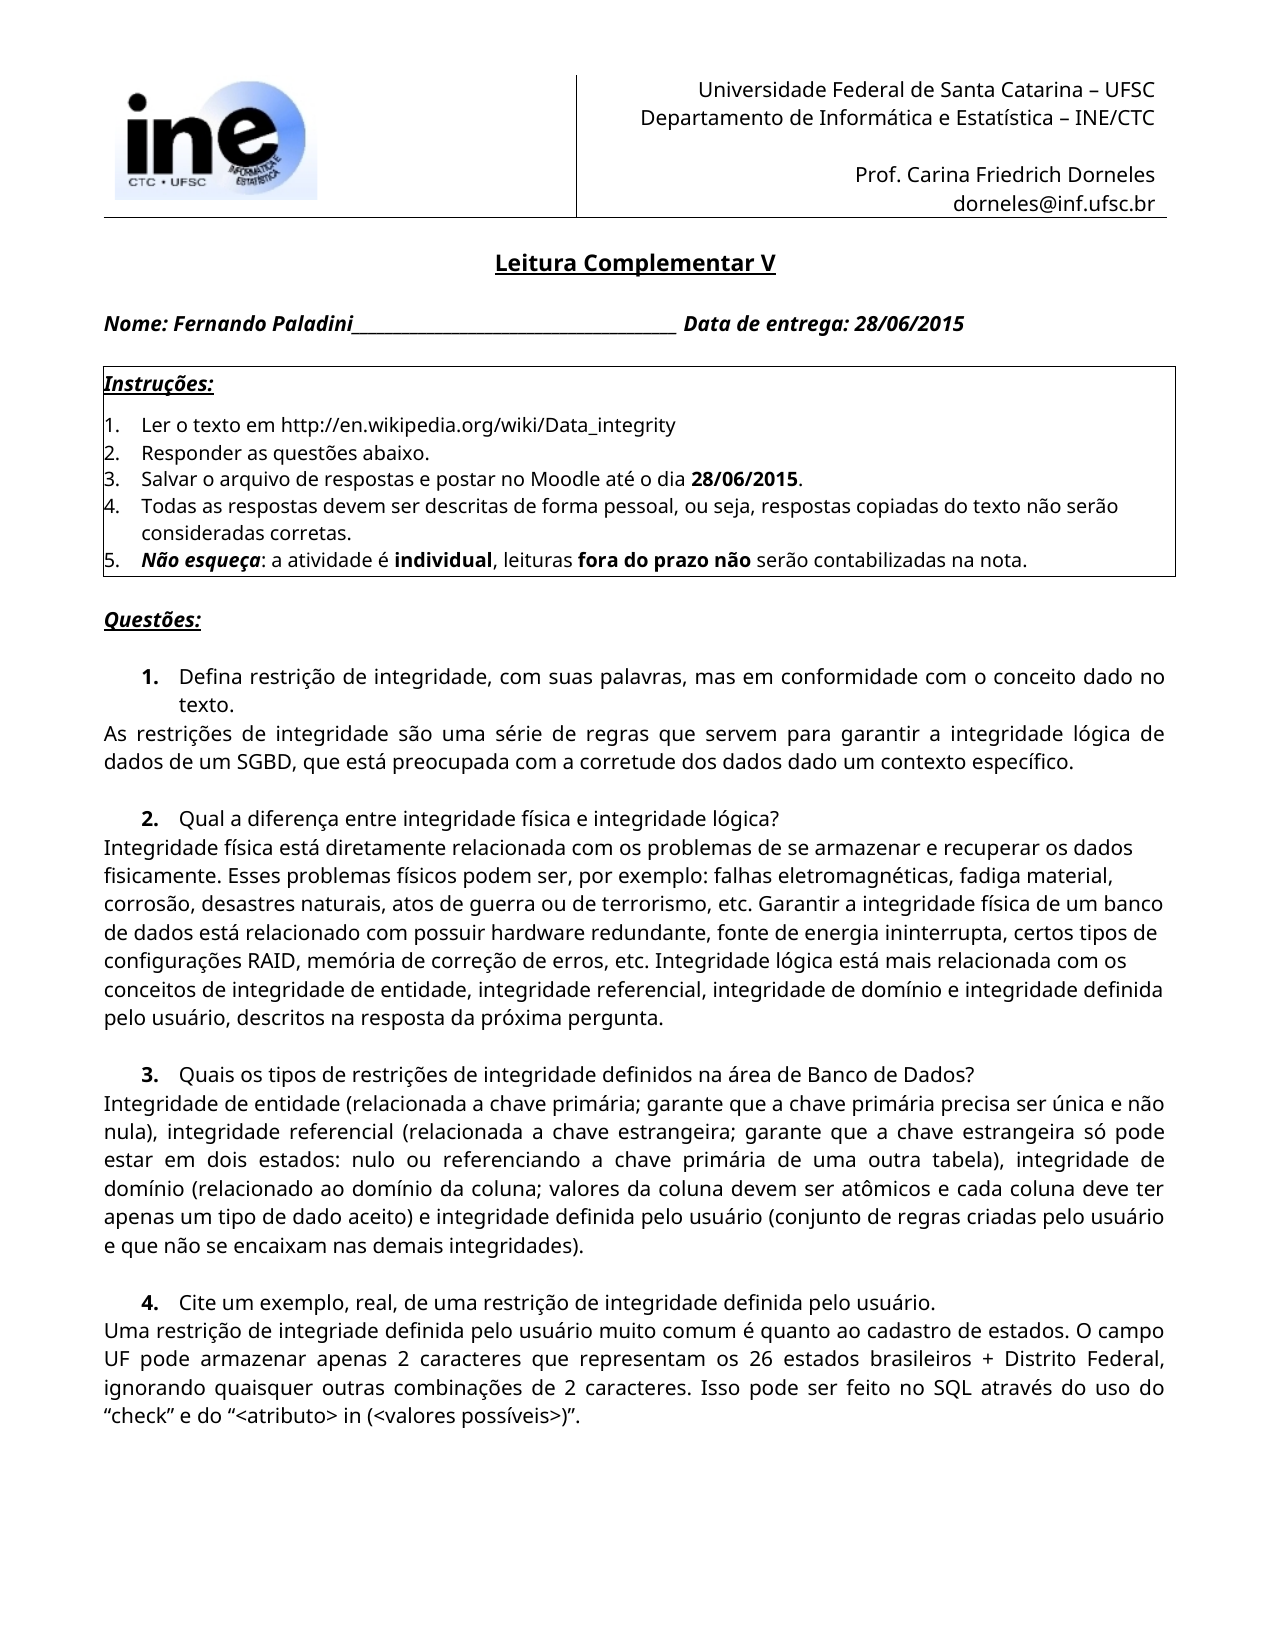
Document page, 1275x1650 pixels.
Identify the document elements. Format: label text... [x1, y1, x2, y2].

list Não esqueça: a atividade é individual, leituras fora do prazo não serão contabilizadas na nota. [104, 543, 1175, 576]
text Instruções: [104, 367, 1175, 398]
text Uma restrição de integriade definida pelo usuário muito comum é quanto ao cadastro de estados. O campo UF pode armazenar apenas 2 caracteres que representam os 26 estados brasileiros + Distrito Federal, ignorando quaisquer outras combinações de 2 caracteres. Isso pode ser feito no SQL através do uso do “check” e do “<atributo> in (<valores possíveis>)”. [103, 1316, 1167, 1430]
list Qual a diferença entre integridade física e integridade lógica? [141, 804, 1167, 833]
list Responder as questões abaixo. [104, 439, 1167, 466]
text As restrições de integridade são uma série de regras que servem para garantir a integridade lógica de dados de um SGBD, que está preocupada com a corretude dos dados dado um contexto específico. [103, 719, 1167, 776]
list Todas as respostas devem ser descritas de forma pessoal, ou seja, respostas copiadas do texto não serão consideradas corretas. [104, 493, 1167, 543]
list Quais os tipos de restrições de integridade definidos na área de Banco de Dados? [141, 1060, 1167, 1089]
text Questões: [103, 605, 1167, 634]
text Nome: Fernando Paladini_______________________________________ Data de entrega: 28/06/2015 [103, 309, 1167, 338]
list Defina restrição de integridade, com suas palavras, mas em conformidade com o conceito dado no texto. [141, 662, 1167, 719]
list Cite um exemplo, real, de uma restrição de integridade definida pelo usuário. [141, 1288, 1167, 1316]
text Leitura Complementar V [103, 247, 1167, 278]
picture [114, 75, 318, 200]
list Ler o texto em http://en.wikipedia.org/wiki/Data_integrity [104, 412, 1167, 439]
text Integridade de entidade (relacionada a chave primária; garante que a chave primária precisa ser única e não nula), integridade referencial (relacionada a chave estrangeira; garante que a chave estrangeira só pode estar em dois estados: nulo ou referenciando a chave primária de uma outra tabela), integridade de domínio (relacionado ao domínio da coluna; valores da coluna devem ser atômicos e cada coluna deve ter apenas um tipo de dado aceito) e integridade definida pelo usuário (conjunto de regras criadas pelo usuário e que não se encaixam nas demais integridades). [103, 1089, 1167, 1259]
list Salvar o arquivo de respostas e postar no Moodle até o dia 28/06/2015. [104, 466, 1167, 493]
list Integridade física está diretamente relacionada com os problemas de se armazenar e recuperar os dados fisicamente. Esses problemas físicos podem ser, por exemplo: falhas eletromagnéticas, fadiga material, corrosão, desastres naturais, atos de guerra ou de terrorismo, etc. Garantir a integridade física de um banco de dados está relacionado com possuir hardware redundante, fonte de energia ininterrupta, certos tipos de configurações RAID, memória de correção de erros, etc. Integridade lógica está mais relacionada com os conceitos de integridade de entidade, integridade referencial, integridade de domínio e integridade definida pelo usuário, descritos na resposta da próxima pergunta. [103, 833, 1167, 1032]
